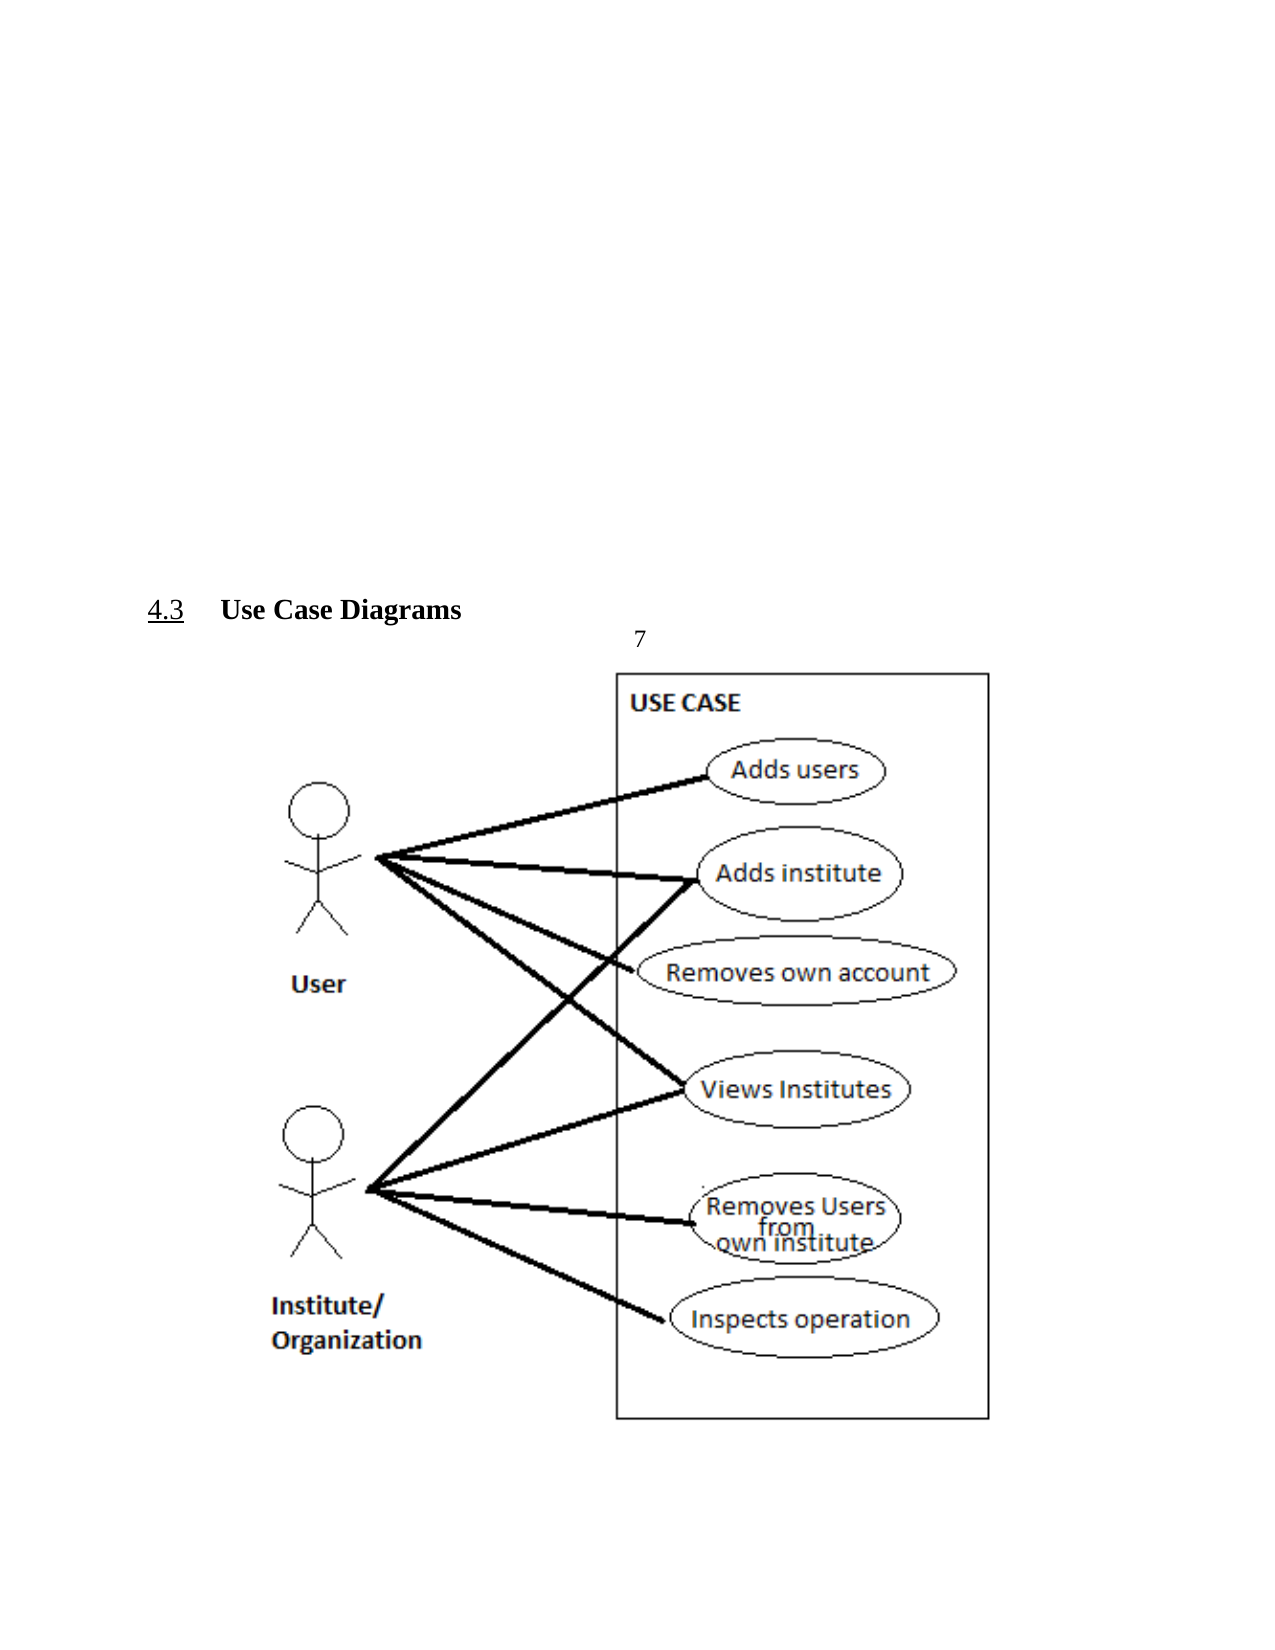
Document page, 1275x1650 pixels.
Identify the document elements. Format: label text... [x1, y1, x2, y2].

text 4.3 Use Case Diagrams [118, 592, 1157, 626]
picture [220, 660, 1055, 1489]
